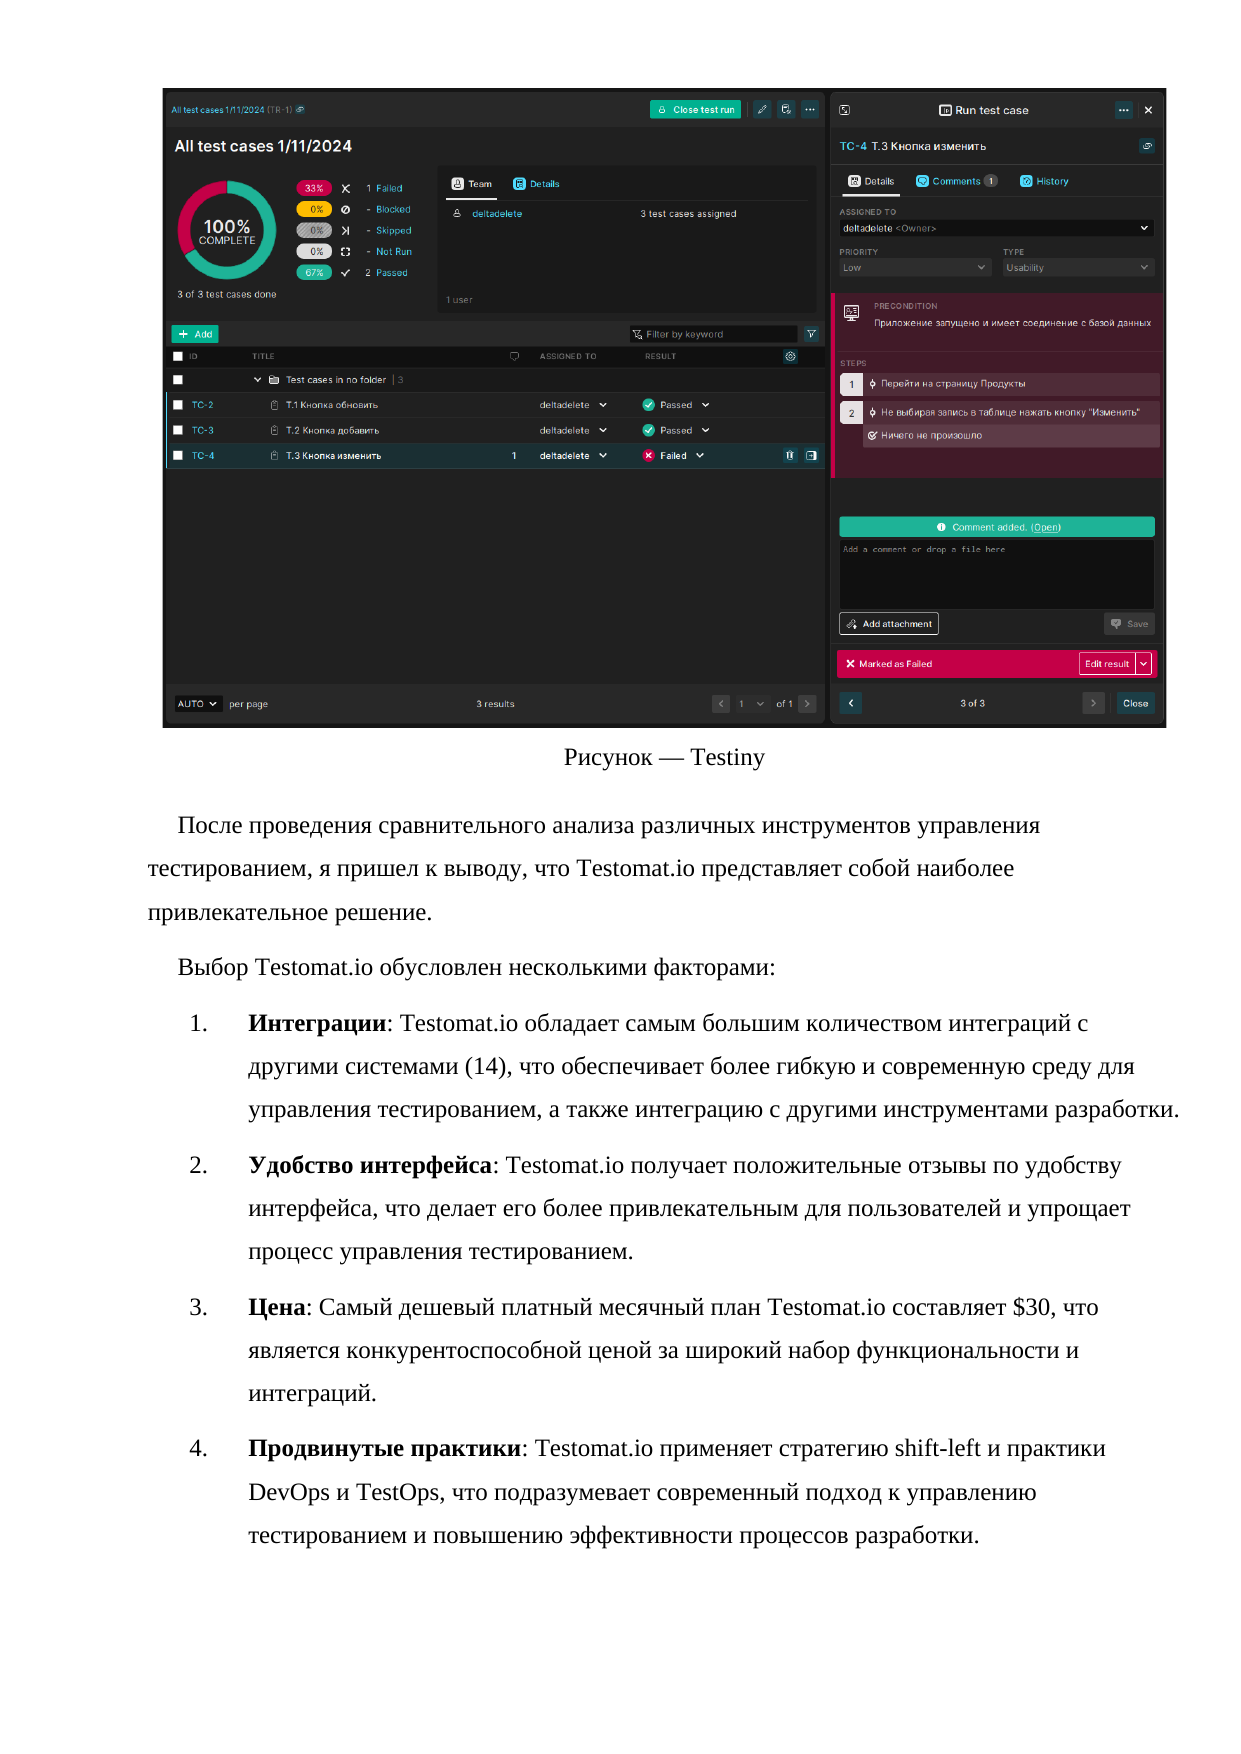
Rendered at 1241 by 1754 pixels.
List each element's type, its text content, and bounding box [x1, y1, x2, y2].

list Интеграции: Testomat.io обладает самым большим количеством интеграций с другими системами (14), что обеспечивает более гибкую и современную среду для управления тестированием, а также интеграцию с другими инструментами разработки. [189, 1008, 1181, 1123]
list Удобство интерфейса: Testomat.io получает положительные отзывы по удобству интерфейса, что делает его более привлекательным для пользователей и упрощает процесс управления тестированием. [189, 1150, 1181, 1265]
text Рисунок — Testiny [148, 89, 1181, 771]
list Цена: Самый дешевый платный месячный план Testomat.io составляет $30, что является конкурентоспособной ценой за широкий набор функциональности и интеграций. [189, 1292, 1181, 1407]
picture [162, 88, 1167, 728]
list Продвинутые практики: Testomat.io применяет стратегию shift-left и практики DevOps и TestOps, что подразумевает современный подход к управлению тестированием и повышению эффективности процессов разработки. [189, 1433, 1181, 1548]
text Выбор Testomat.io обусловлен несколькими факторами: [148, 952, 1181, 981]
text После проведения сравнительного анализа различных инструментов управления тестированием, я пришел к выводу, что Testomat.io представляет собой наиболее привлекательное решение. [148, 810, 1181, 925]
